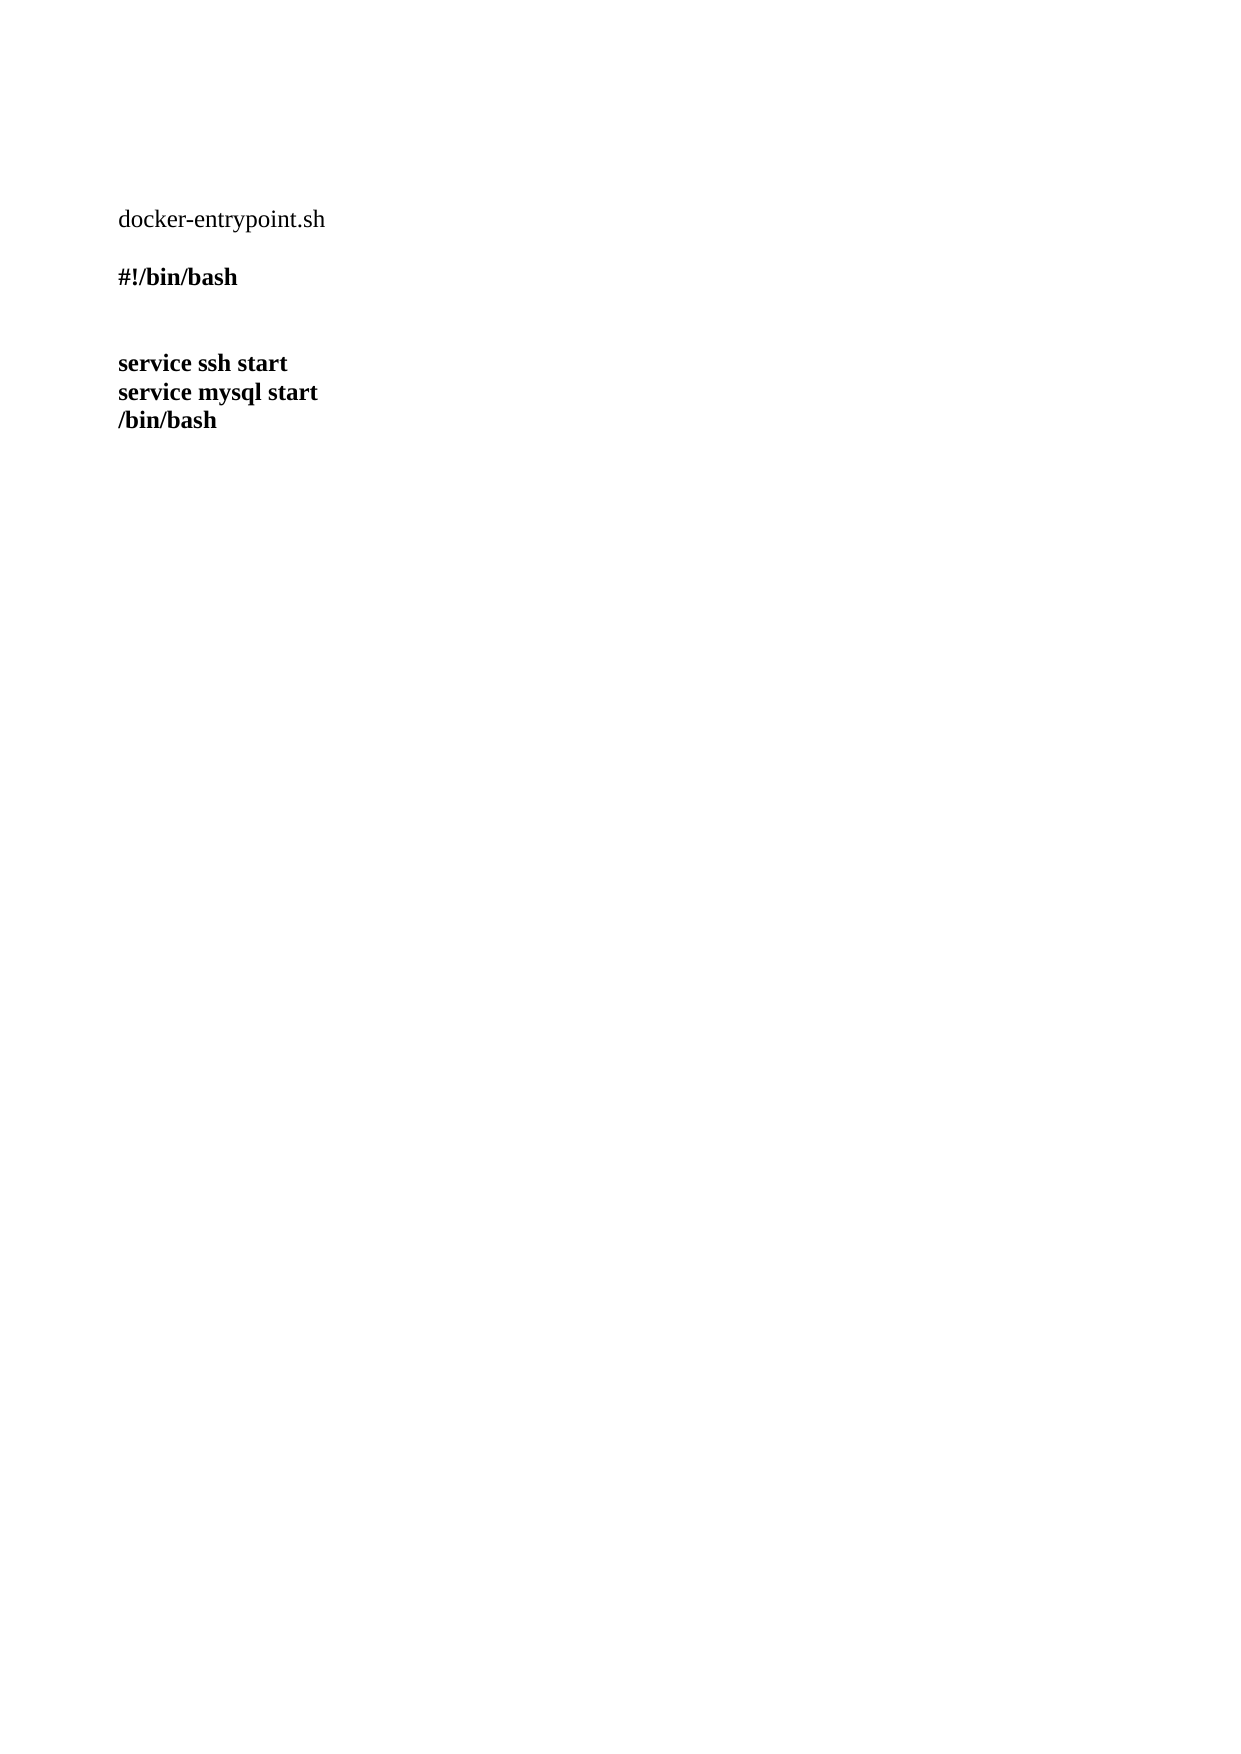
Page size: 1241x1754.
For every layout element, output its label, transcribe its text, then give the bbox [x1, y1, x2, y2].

text docker-entrypoint.sh [118, 204, 1122, 233]
text /bin/bash [118, 406, 1122, 434]
text service ssh start [118, 348, 1122, 377]
text #!/bin/bash [118, 262, 1122, 291]
text service mysql start [118, 377, 1122, 406]
